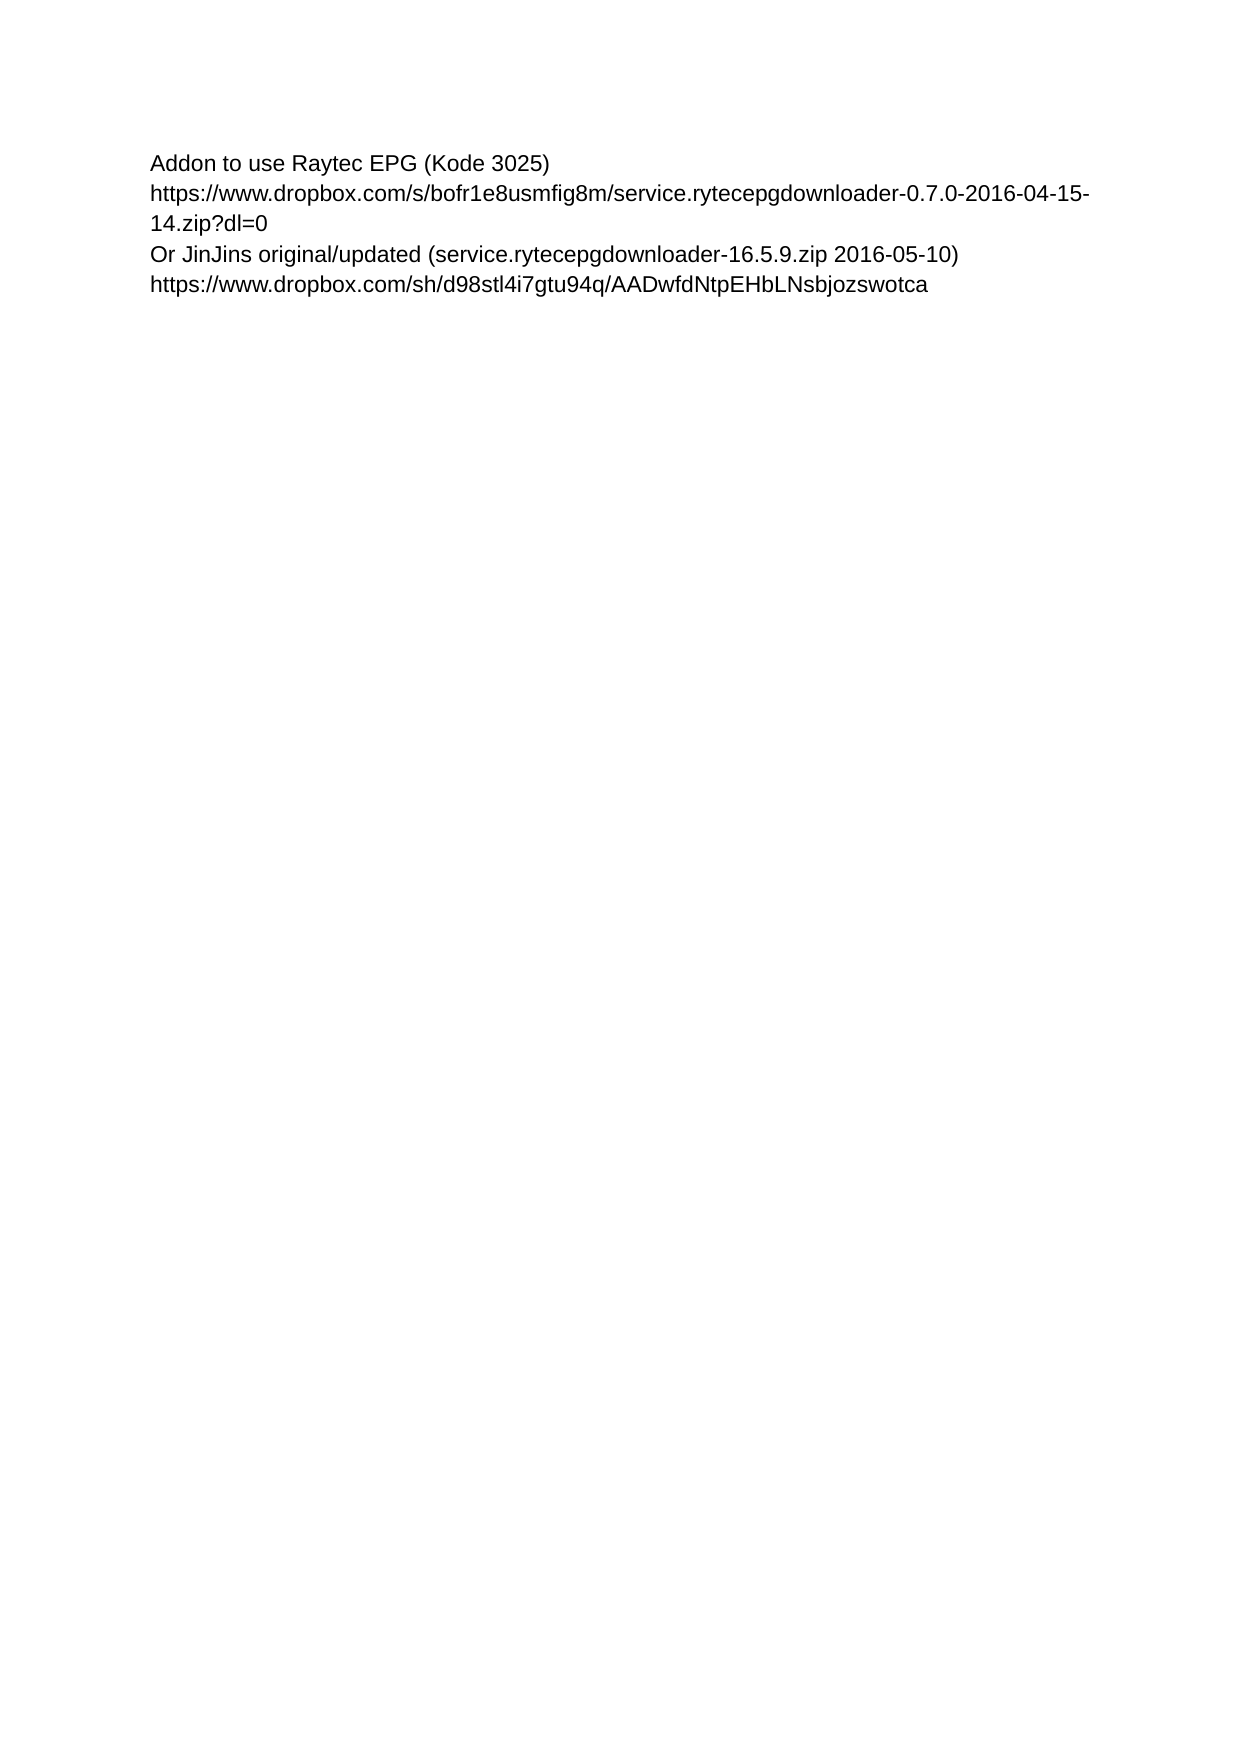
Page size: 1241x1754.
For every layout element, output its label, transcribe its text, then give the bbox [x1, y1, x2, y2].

text Addon to use Raytec EPG (Kode 3025) [150, 150, 1090, 176]
text https://www.dropbox.com/sh/d98stl4i7gtu94q/AADwfdNtpEHbLNsbjozswotca [150, 271, 1090, 297]
text https://www.dropbox.com/s/bofr1e8usmfig8m/service.rytecepgdownloader-0.7.0-2016-04-15-14.zip?dl=0 [150, 180, 1090, 237]
text Or JinJins original/updated (service.rytecepgdownloader-16.5.9.zip 2016-05-10) [150, 241, 1090, 267]
